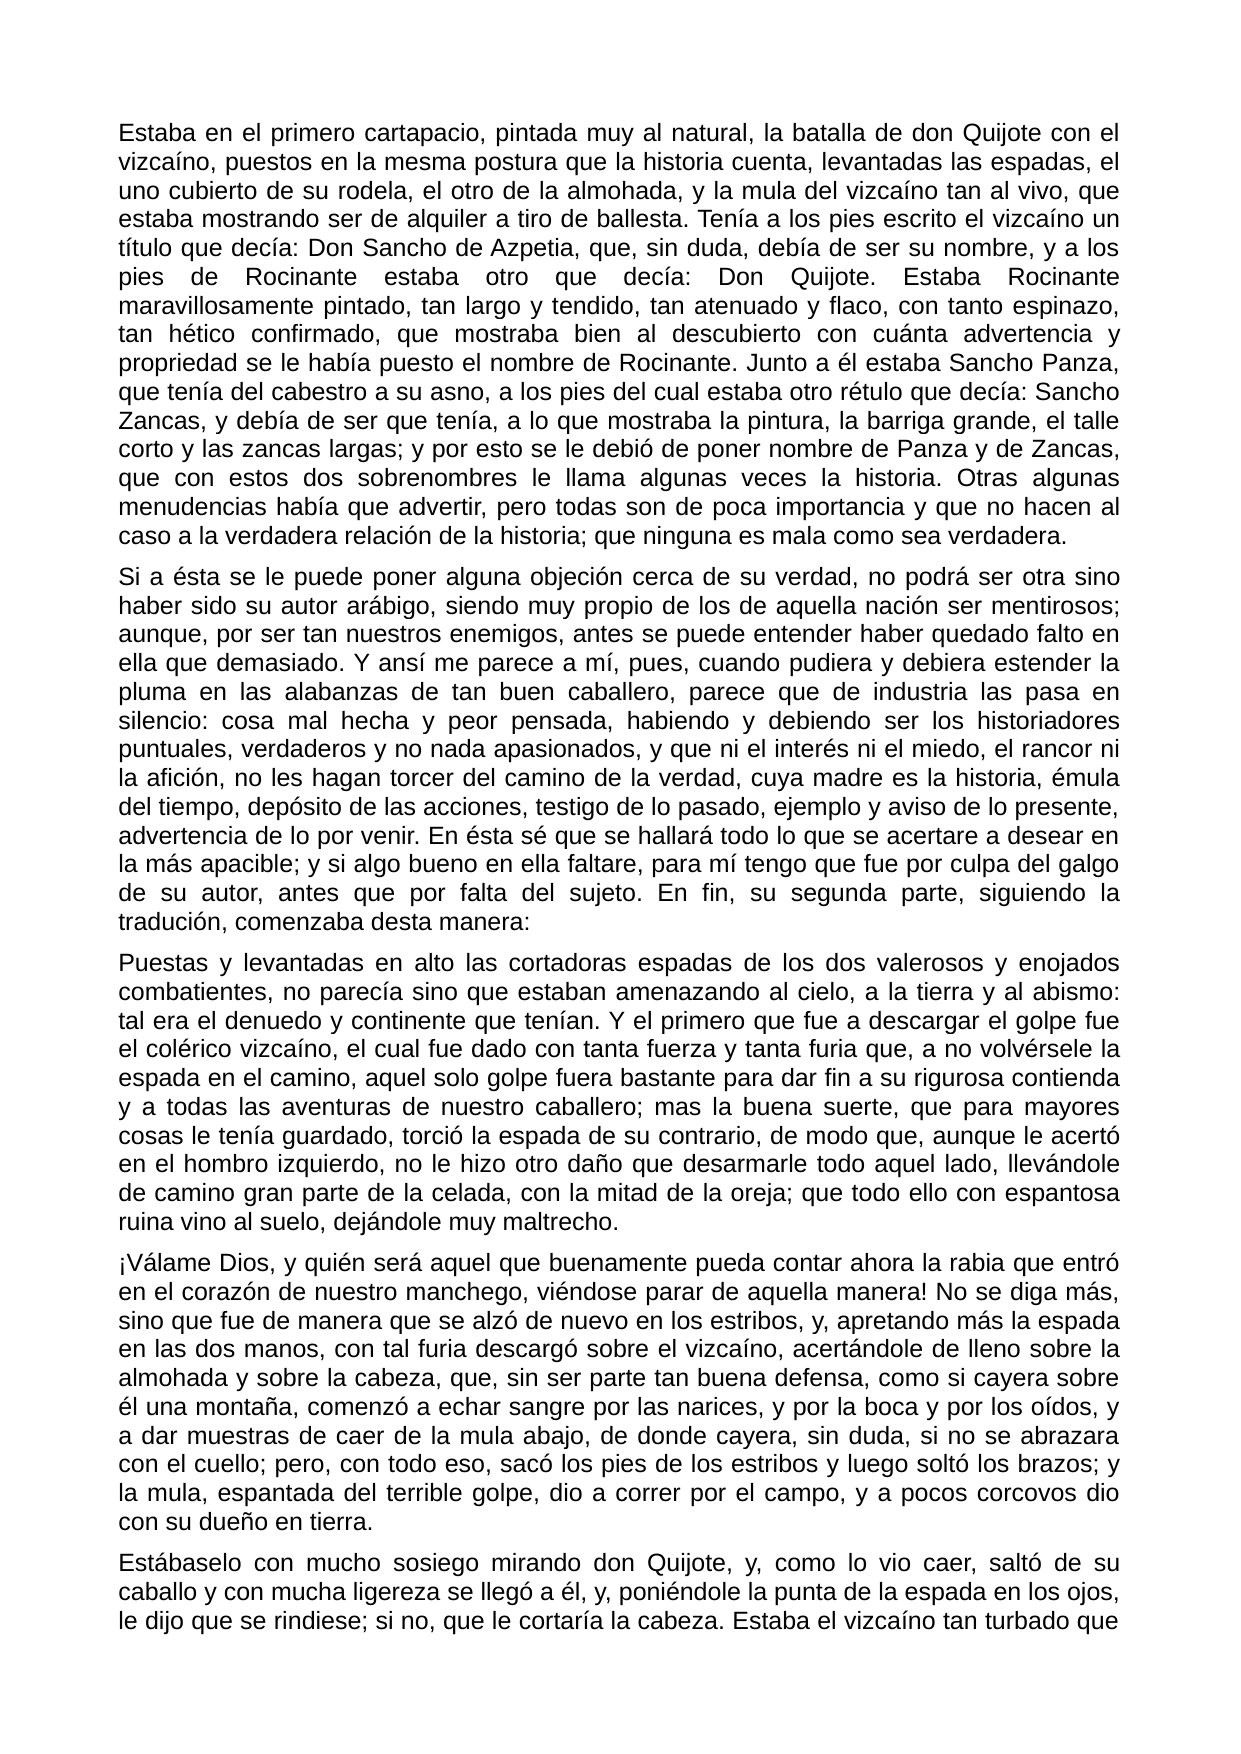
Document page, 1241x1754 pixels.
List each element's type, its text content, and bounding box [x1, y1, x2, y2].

text Si a ésta se le puede poner alguna objeción cerca de su verdad, no podrá ser otra sino haber sido su autor arábigo, siendo muy propio de los de aquella nación ser mentirosos; aunque, por ser tan nuestros enemigos, antes se puede entender haber quedado falto en ella que demasiado. Y ansí me parece a mí, pues, cuando pudiera y debiera estender la pluma en las alabanzas de tan buen caballero, parece que de industria las pasa en silencio: cosa mal hecha y peor pensada, habiendo y debiendo ser los historiadores puntuales, verdaderos y no nada apasionados, y que ni el interés ni el miedo, el rancor ni la afición, no les hagan torcer del camino de la verdad, cuya madre es la historia, émula del tiempo, depósito de las acciones, testigo de lo pasado, ejemplo y aviso de lo presente, advertencia de lo por venir. En ésta sé que se hallará todo lo que se acertare a desear en la más apacible; y si algo bueno en ella faltare, para mí tengo que fue por culpa del galgo de su autor, antes que por falta del sujeto. En fin, su segunda parte, siguiendo la tradución, comenzaba desta manera: [118, 562, 1122, 936]
text Puestas y levantadas en alto las cortadoras espadas de los dos valerosos y enojados combatientes, no parecía sino que estaban amenazando al cielo, a la tierra y al abismo: tal era el denuedo y continente que tenían. Y el primero que fue a descargar el golpe fue el colérico vizcaíno, el cual fue dado con tanta fuerza y tanta furia que, a no volvérsele la espada en el camino, aquel solo golpe fuera bastante para dar fin a su rigurosa contienda y a todas las aventuras de nuestro caballero; mas la buena suerte, que para mayores cosas le tenía guardado, torció la espada de su contrario, de modo que, aunque le acertó en el hombro izquierdo, no le hizo otro daño que desarmarle todo aquel lado, llevándole de camino gran parte de la celada, con la mitad de la oreja; que todo ello con espantosa ruina vino al suelo, dejándole muy maltrecho. [118, 948, 1122, 1236]
text Estábaselo con mucho sosiego mirando don Quijote, y, como lo vio caer, saltó de su caballo y con mucha ligereza se llegó a él, y, poniéndole la punta de la espada en los ojos, le dijo que se rindiese; si no, que le cortaría la cabeza. Estaba el vizcaíno tan turbado que [118, 1548, 1122, 1634]
text Estaba en el primero cartapacio, pintada muy al natural, la batalla de don Quijote con el vizcaíno, puestos en la mesma postura que la historia cuenta, levantadas las espadas, el uno cubierto de su rodela, el otro de la almohada, y la mula del vizcaíno tan al vivo, que estaba mostrando ser de alquiler a tiro de ballesta. Tenía a los pies escrito el vizcaíno un título que decía: Don Sancho de Azpetia, que, sin duda, debía de ser su nombre, y a los pies de Rocinante estaba otro que decía: Don Quijote. Estaba Rocinante maravillosamente pintado, tan largo y tendido, tan atenuado y flaco, con tanto espinazo, tan hético confirmado, que mostraba bien al descubierto con cuánta advertencia y propriedad se le había puesto el nombre de Rocinante. Junto a él estaba Sancho Panza, que tenía del cabestro a su asno, a los pies del cual estaba otro rétulo que decía: Sancho Zancas, y debía de ser que tenía, a lo que mostraba la pintura, la barriga grande, el talle corto y las zancas largas; y por esto se le debió de poner nombre de Panza y de Zancas, que con estos dos sobrenombres le llama algunas veces la historia. Otras algunas menudencias había que advertir, pero todas son de poca importancia y que no hacen al caso a la verdadera relación de la historia; que ninguna es mala como sea verdadera. [118, 118, 1122, 549]
text ¡Válame Dios, y quién será aquel que buenamente pueda contar ahora la rabia que entró en el corazón de nuestro manchego, viéndose parar de aquella manera! No se diga más, sino que fue de manera que se alzó de nuevo en los estribos, y, apretando más la espada en las dos manos, con tal furia descargó sobre el vizcaíno, acertándole de lleno sobre la almohada y sobre la cabeza, que, sin ser parte tan buena defensa, como si cayera sobre él una montaña, comenzó a echar sangre por las narices, y por la boca y por los oídos, y a dar muestras de caer de la mula abajo, de donde cayera, sin duda, si no se abrazara con el cuello; pero, con todo eso, sacó los pies de los estribos y luego soltó los brazos; y la mula, espantada del terrible golpe, dio a correr por el campo, y a pocos corcovos dio con su dueño en tierra. [118, 1248, 1122, 1536]
